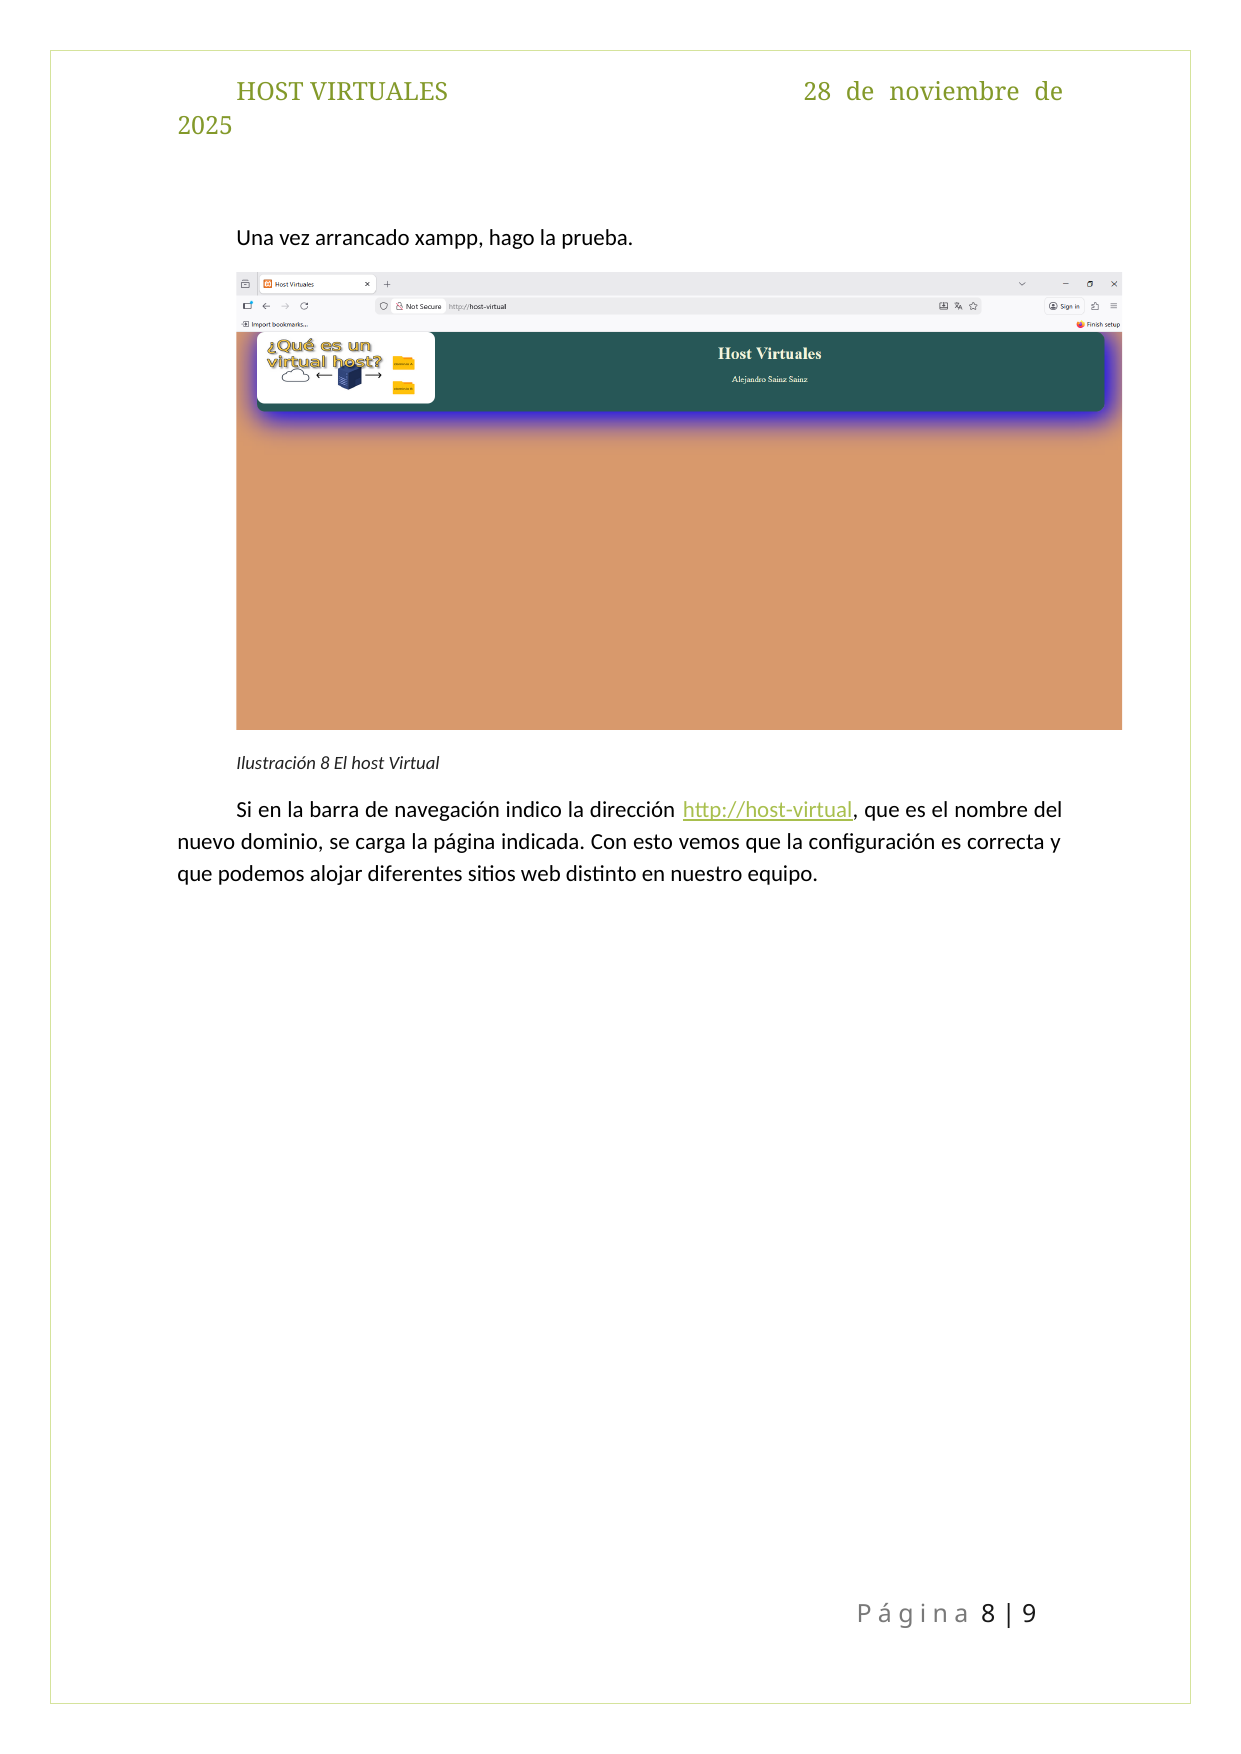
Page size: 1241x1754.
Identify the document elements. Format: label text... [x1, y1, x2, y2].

text Si en la barra de navegación indico la dirección http://host-virtual, que es el nombre del nuevo dominio, se carga la página indicada. Con esto vemos que la configuración es correcta y que podemos alojar diferentes sitios web distinto en nuestro equipo. [177, 795, 1063, 887]
text Ilustración 8 El host Virtual [177, 751, 1063, 774]
text Una vez arrancado xampp, hago la prueba. [177, 223, 1063, 251]
